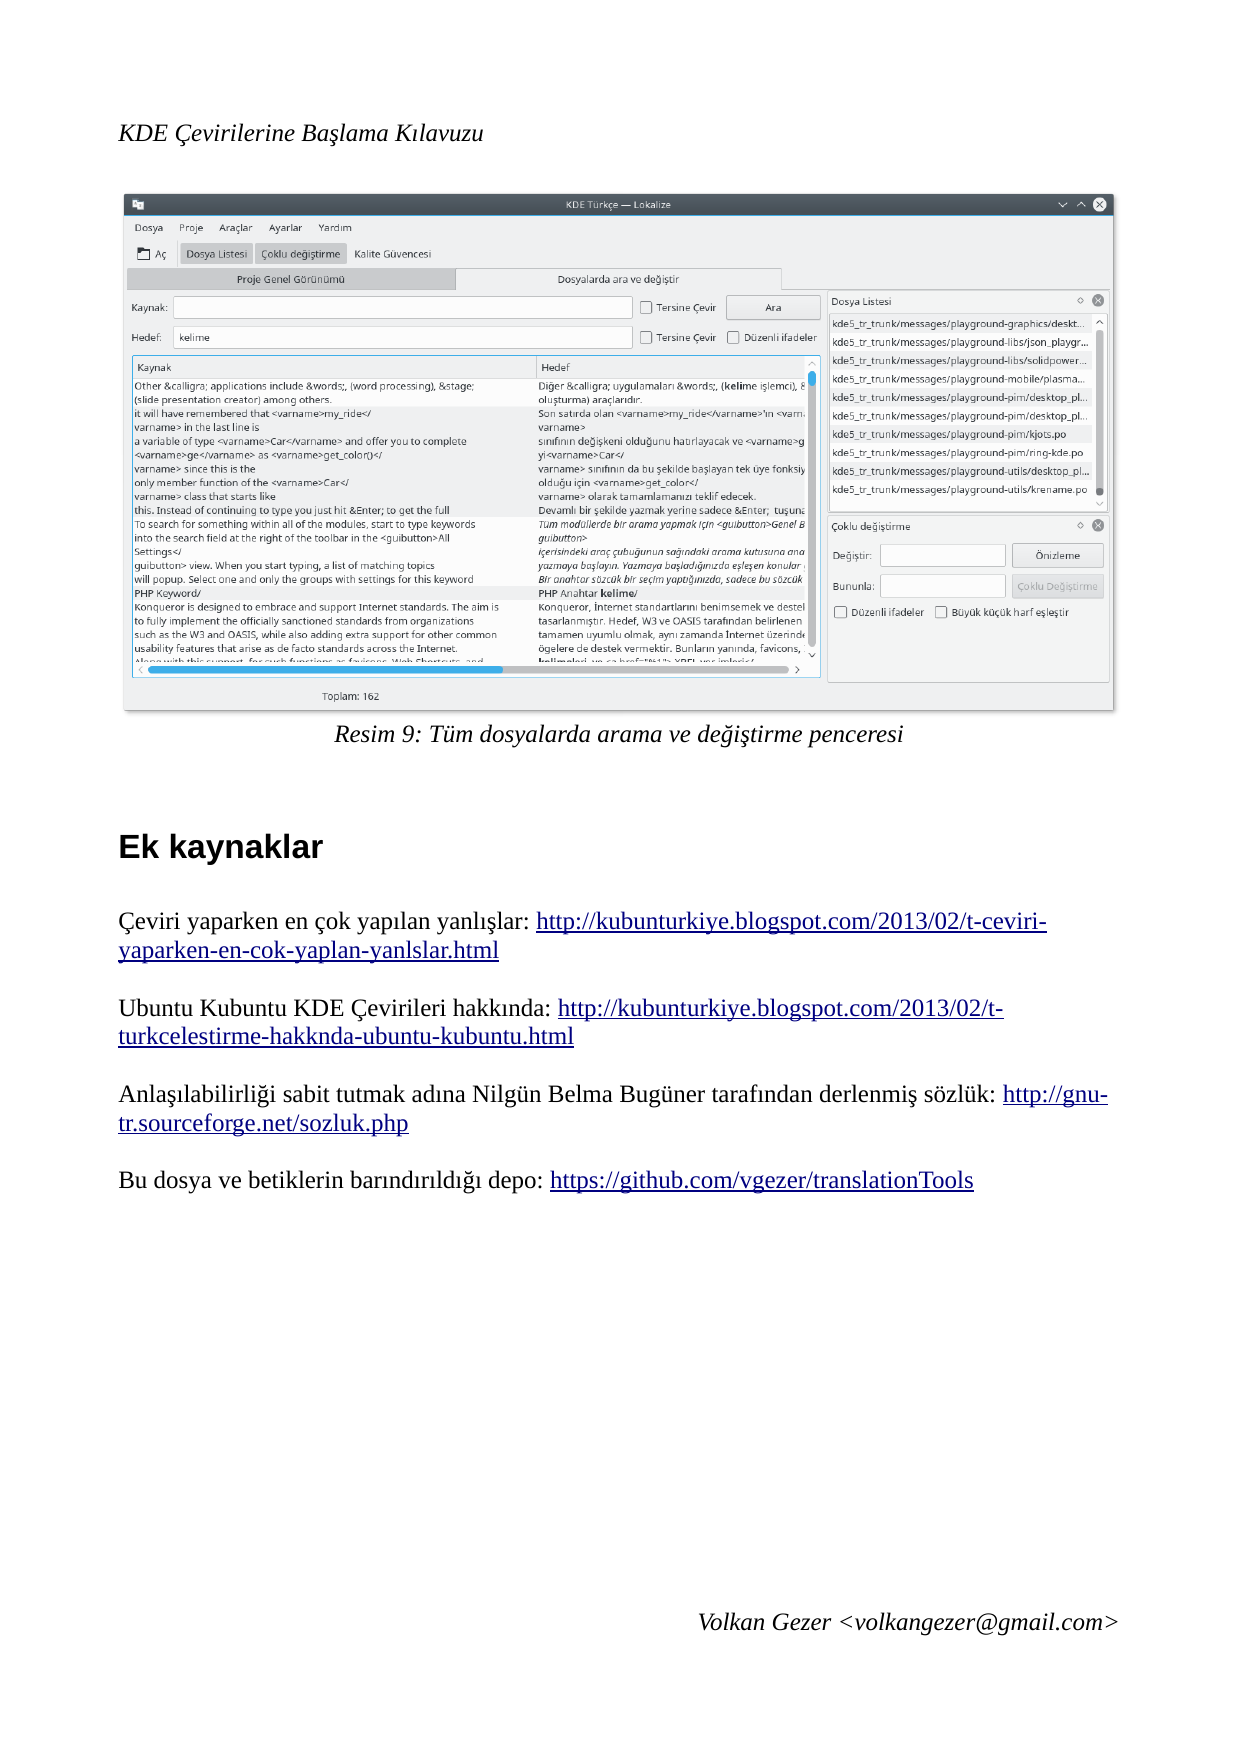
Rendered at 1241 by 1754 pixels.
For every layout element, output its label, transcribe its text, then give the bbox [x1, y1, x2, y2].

text Ubuntu Kubuntu KDE Çevirileri hakkında: http://kubunturkiye.blogspot.com/2013/02/t-turkcelestirme-hakknda-ubuntu-kubuntu.html [118, 993, 1122, 1050]
picture [118, 188, 1123, 720]
text Resim 9: Tüm dosyalarda arama ve değiştirme penceresi [118, 720, 1122, 748]
text Anlaşılabilirliği sabit tutmak adına Nilgün Belma Bugüner tarafından derlenmiş sözlük: http://gnu-tr.sourceforge.net/sozluk.php [118, 1079, 1122, 1136]
text Çeviri yaparken en çok yapılan yanlışlar: http://kubunturkiye.blogspot.com/2013/02/t-ceviri-yaparken-en-cok-yaplan-yanlslar.html [118, 906, 1122, 964]
subtitle Ek kaynaklar [118, 827, 1122, 865]
text Bu dosya ve betiklerin barındırıldığı depo: https://github.com/vgezer/translationTools [118, 1165, 1122, 1194]
